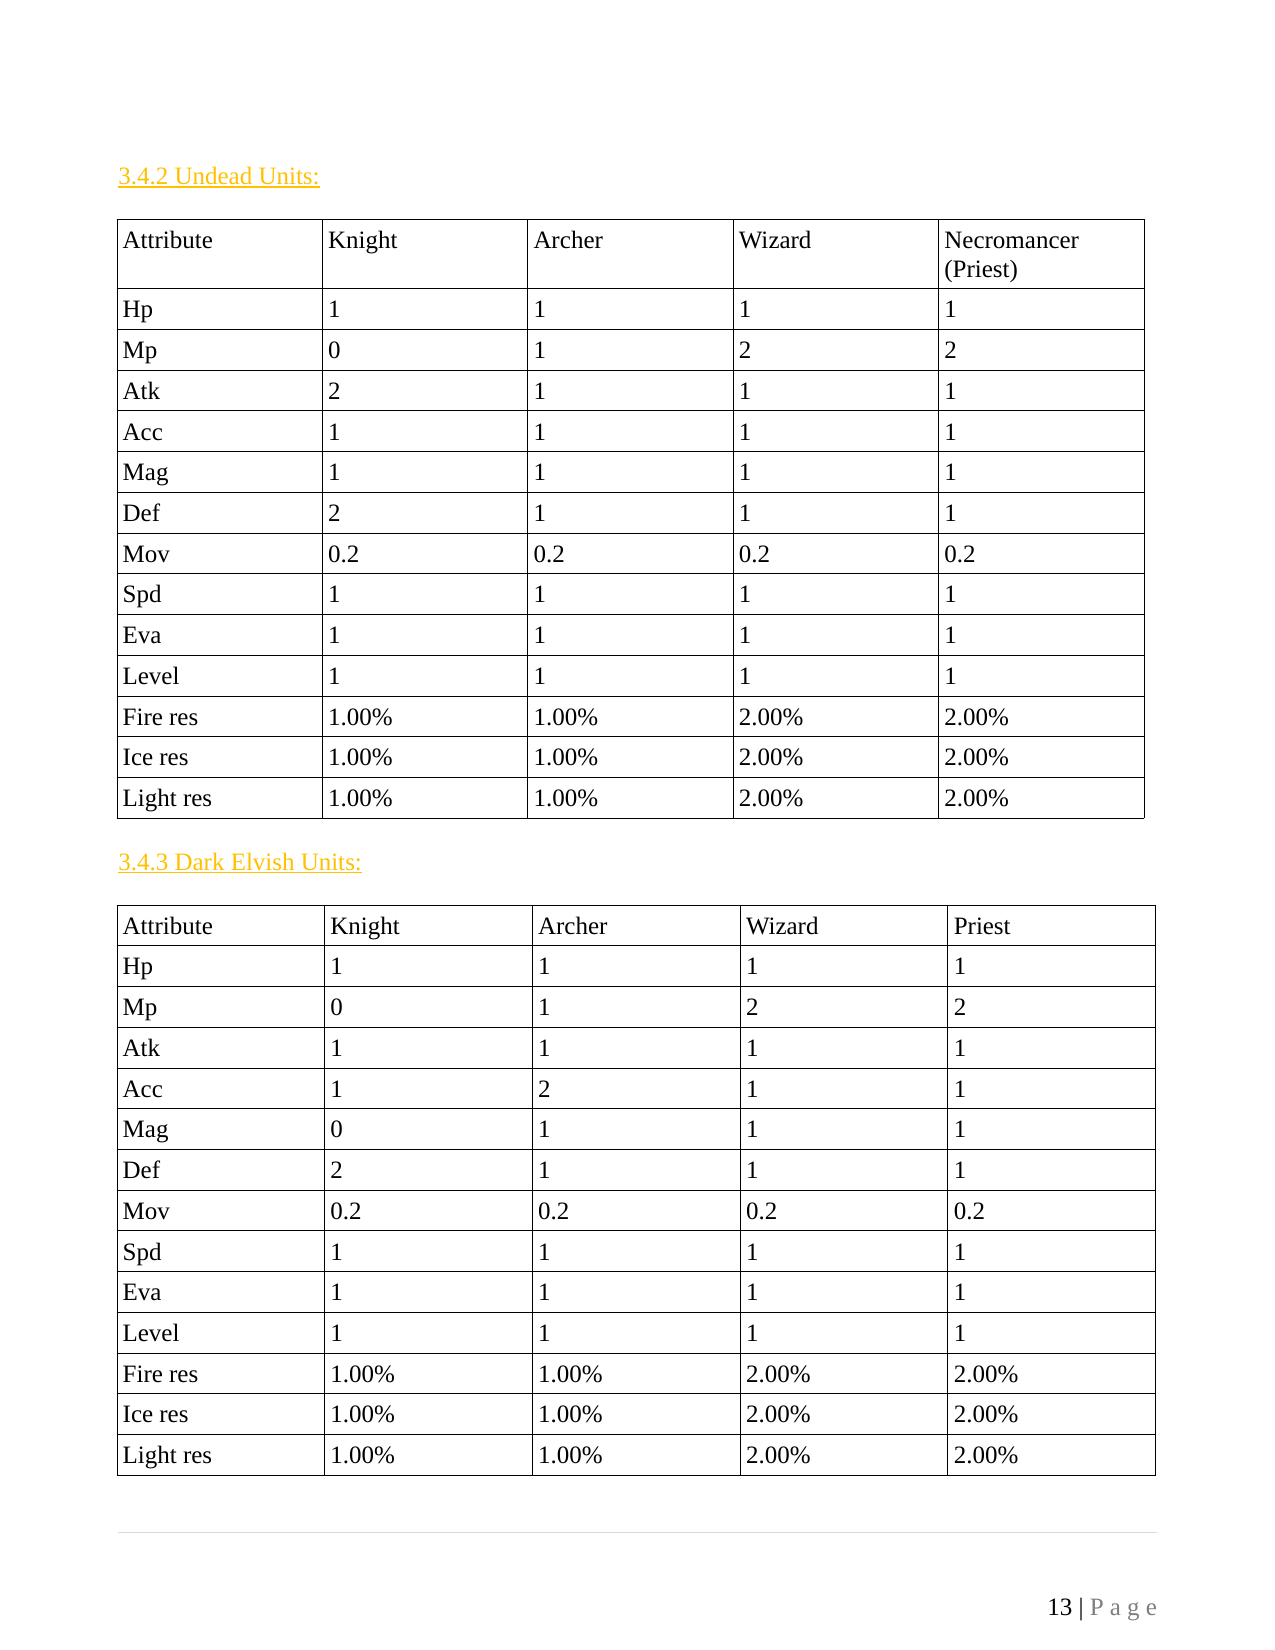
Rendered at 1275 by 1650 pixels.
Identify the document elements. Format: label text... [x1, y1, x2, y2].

table_cell 2 [734, 330, 938, 370]
table_cell 1.00% [533, 1354, 740, 1393]
table_cell 1.00% [323, 737, 527, 777]
table_cell 2.00% [939, 697, 1144, 736]
table_cell 0 [323, 330, 527, 370]
table_cell 0.2 [533, 1191, 740, 1230]
table_cell 1.00% [325, 1394, 532, 1434]
table_cell 1 [325, 1231, 532, 1271]
table_cell 1.00% [533, 1394, 740, 1434]
table_cell 1 [528, 411, 733, 451]
table_cell 1 [528, 615, 733, 655]
table_header Archer [533, 906, 740, 945]
table_cell Light res [118, 1435, 324, 1475]
table_cell Mp [118, 330, 322, 370]
table_cell 1 [741, 1313, 947, 1352]
table_cell 0 [325, 1109, 532, 1149]
table_cell 2.00% [741, 1435, 947, 1475]
table_cell Ice res [118, 737, 322, 777]
table_cell 1 [323, 411, 527, 451]
table_cell 2.00% [939, 778, 1144, 818]
table_cell 1 [325, 1313, 532, 1352]
table_cell Def [118, 493, 322, 533]
table_cell 2.00% [939, 737, 1144, 777]
table_cell Hp [118, 289, 322, 329]
table_cell 1 [734, 411, 938, 451]
table_cell 0.2 [948, 1191, 1155, 1230]
table_cell 1 [939, 371, 1144, 410]
table_header Attribute [118, 906, 324, 945]
table_cell 1 [741, 1109, 947, 1149]
table_cell 1 [939, 289, 1144, 329]
table_cell Level [118, 656, 322, 696]
table_cell 1 [533, 1109, 740, 1149]
table_cell Eva [118, 615, 322, 655]
table_cell 1 [741, 1231, 947, 1271]
table_cell 1 [741, 1028, 947, 1067]
table_cell 1 [939, 615, 1144, 655]
table_cell 1 [939, 493, 1144, 533]
table_cell 2.00% [948, 1354, 1155, 1393]
table_cell 1 [323, 615, 527, 655]
table_cell 1 [533, 1231, 740, 1271]
table_cell 1 [939, 656, 1144, 696]
table_cell 0.2 [323, 534, 527, 573]
table_cell 2 [533, 1069, 740, 1108]
table_cell 1 [741, 946, 947, 986]
table_cell 1.00% [528, 697, 733, 736]
table_cell Mov [118, 534, 322, 573]
table_cell 1 [533, 1028, 740, 1067]
table_cell 1 [528, 371, 733, 410]
table_cell Eva [118, 1272, 324, 1312]
table_cell 2.00% [741, 1394, 947, 1434]
table_cell 1.00% [323, 697, 527, 736]
table_cell Mag [118, 1109, 324, 1149]
table_cell 2.00% [741, 1354, 947, 1393]
table_cell Acc [118, 411, 322, 451]
table_cell 1.00% [325, 1354, 532, 1393]
table_cell 1 [939, 452, 1144, 492]
table_cell 0.2 [939, 534, 1144, 573]
table_cell 1 [533, 946, 740, 986]
table_cell 2 [939, 330, 1144, 370]
table_cell Def [118, 1150, 324, 1189]
table_cell 2 [323, 493, 527, 533]
table_cell 1 [528, 574, 733, 614]
table_cell 1 [323, 452, 527, 492]
table_cell Light res [118, 778, 322, 818]
table_cell 1 [734, 371, 938, 410]
table_cell 1 [948, 1150, 1155, 1189]
table_cell 1 [528, 452, 733, 492]
table_cell Mag [118, 452, 322, 492]
table_cell 1 [734, 452, 938, 492]
table_cell 1 [325, 1028, 532, 1067]
table_cell 1.00% [533, 1435, 740, 1475]
table_cell 2 [741, 987, 947, 1027]
table_cell 1 [948, 1272, 1155, 1312]
table_cell 1 [948, 946, 1155, 986]
table_cell Spd [118, 574, 322, 614]
table_cell Atk [118, 371, 322, 410]
table_cell Spd [118, 1231, 324, 1271]
table_cell 1 [734, 656, 938, 696]
table_cell Mov [118, 1191, 324, 1230]
table_cell 1 [939, 574, 1144, 614]
table_cell 1 [528, 493, 733, 533]
table_cell 1 [325, 946, 532, 986]
table_cell Mp [118, 987, 324, 1027]
table_header Knight [325, 906, 532, 945]
table_cell 1.00% [323, 778, 527, 818]
table_cell Atk [118, 1028, 324, 1067]
table_header Knight [323, 220, 527, 288]
table_cell 1 [948, 1109, 1155, 1149]
table_cell Acc [118, 1069, 324, 1108]
table_cell 1 [528, 289, 733, 329]
table_cell 1 [948, 1231, 1155, 1271]
table_cell 1 [533, 1150, 740, 1189]
table_cell 1 [741, 1069, 947, 1108]
table_cell Level [118, 1313, 324, 1352]
table_cell 1 [528, 656, 733, 696]
table_cell 1 [528, 330, 733, 370]
table_cell 1 [948, 1069, 1155, 1108]
table_cell 1 [323, 656, 527, 696]
table_cell 0.2 [528, 534, 733, 573]
table_cell Ice res [118, 1394, 324, 1434]
table_cell 2.00% [734, 697, 938, 736]
table_cell 1 [741, 1272, 947, 1312]
table_cell 2 [325, 1150, 532, 1189]
table_header Archer [528, 220, 733, 288]
table_cell 0 [325, 987, 532, 1027]
table_header Necromancer (Priest) [939, 220, 1144, 288]
table_cell 1 [323, 289, 527, 329]
table_cell 1.00% [325, 1435, 532, 1475]
table_cell 2 [323, 371, 527, 410]
table_header Wizard [741, 906, 947, 945]
table_cell 2.00% [948, 1394, 1155, 1434]
table_header Attribute [118, 220, 322, 288]
text 3.4.3 Dark Elvish Units: [118, 847, 1157, 876]
table_cell 1 [323, 574, 527, 614]
text 3.4.2 Undead Units: [118, 161, 1157, 190]
table_cell Fire res [118, 697, 322, 736]
table_cell Fire res [118, 1354, 324, 1393]
table_cell 1 [734, 289, 938, 329]
table_cell 0.2 [325, 1191, 532, 1230]
table_cell 1 [948, 1028, 1155, 1067]
table_cell 1 [734, 493, 938, 533]
table_cell 2.00% [734, 737, 938, 777]
table_cell 1 [939, 411, 1144, 451]
table_cell 1 [325, 1272, 532, 1312]
table_cell 1 [533, 1313, 740, 1352]
table_cell 2.00% [948, 1435, 1155, 1475]
table_header Wizard [734, 220, 938, 288]
table_cell 1 [533, 987, 740, 1027]
table_cell 1 [533, 1272, 740, 1312]
table_cell 1 [948, 1313, 1155, 1352]
table_cell 1 [734, 574, 938, 614]
table_cell 2 [948, 987, 1155, 1027]
table_cell 1.00% [528, 778, 733, 818]
table_cell 1 [325, 1069, 532, 1108]
table_cell Hp [118, 946, 324, 986]
table_cell 2.00% [734, 778, 938, 818]
table_cell 1 [734, 615, 938, 655]
table_cell 1 [741, 1150, 947, 1189]
table_cell 0.2 [741, 1191, 947, 1230]
table_cell 0.2 [734, 534, 938, 573]
table_cell 1.00% [528, 737, 733, 777]
table_header Priest [948, 906, 1155, 945]
